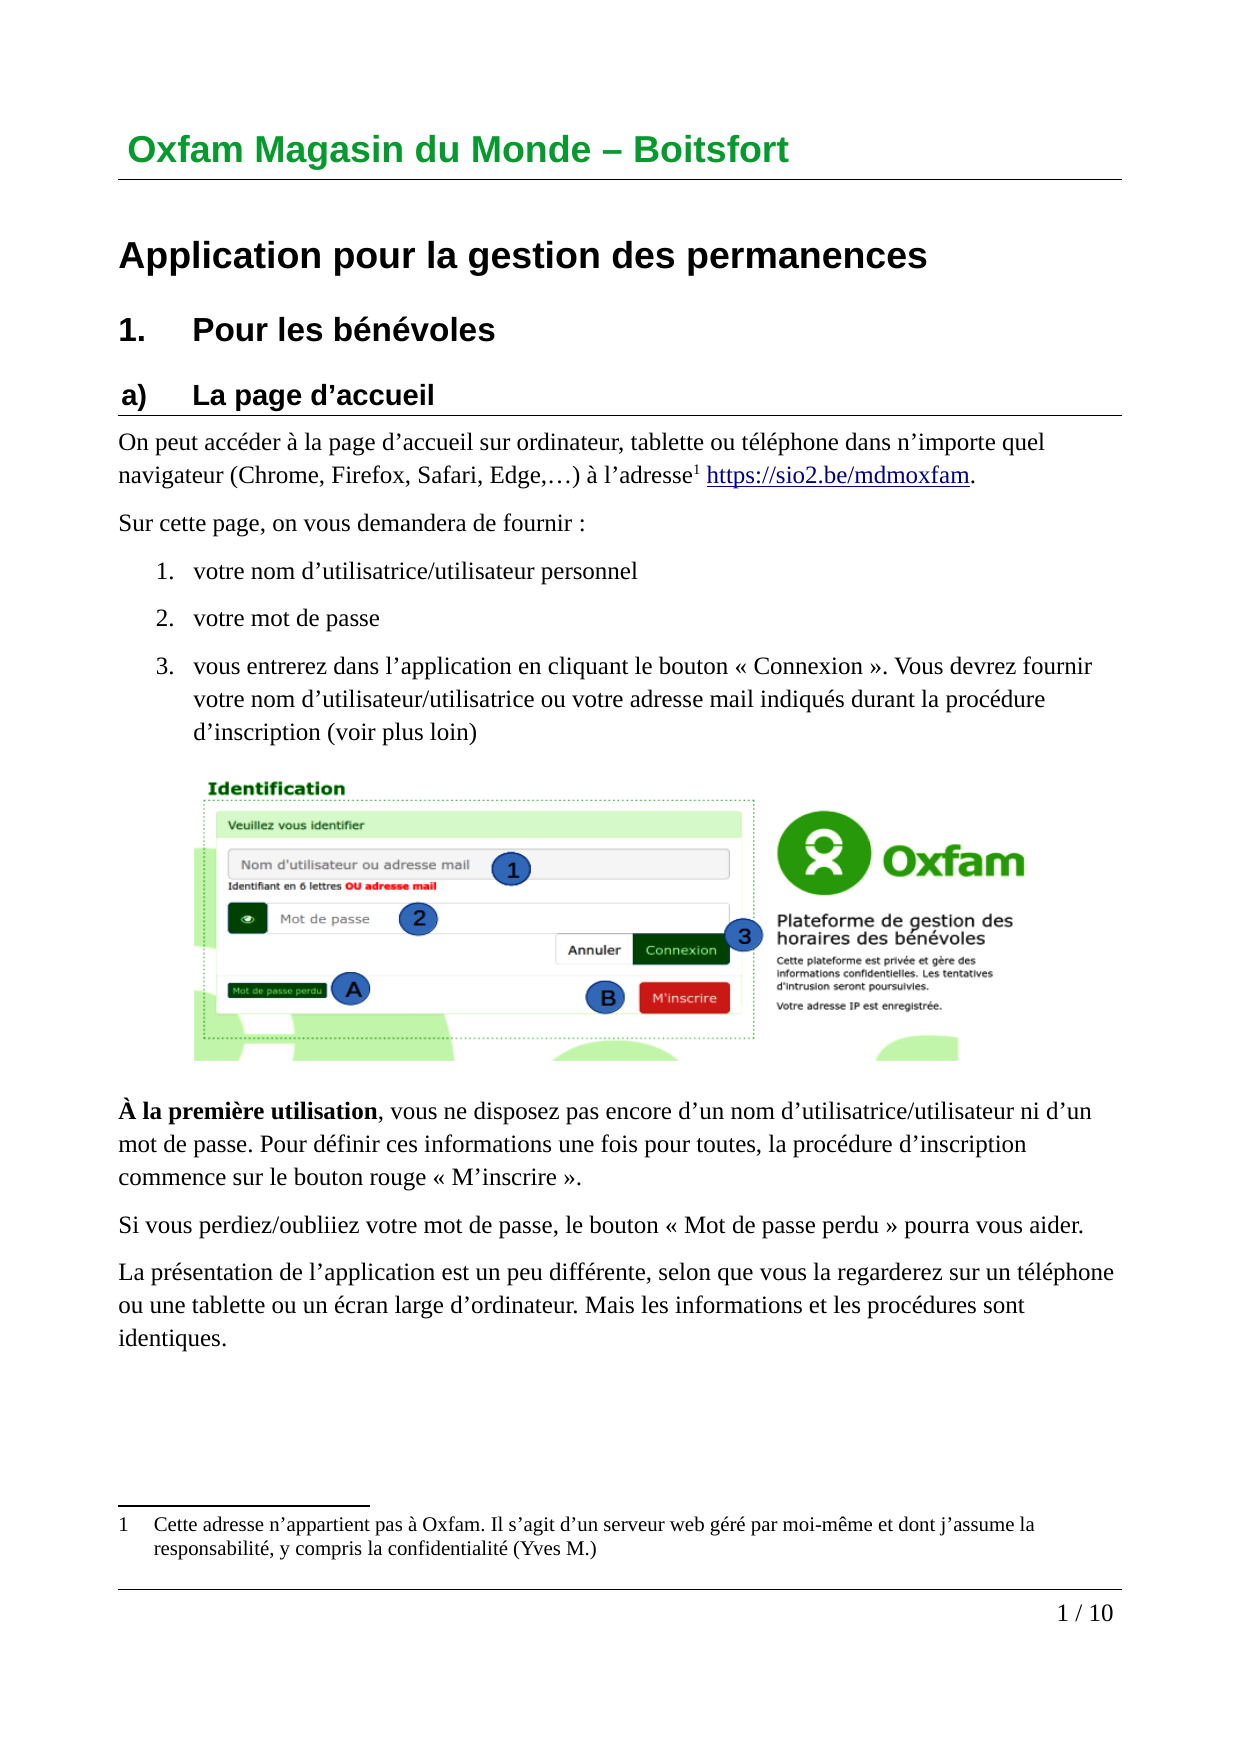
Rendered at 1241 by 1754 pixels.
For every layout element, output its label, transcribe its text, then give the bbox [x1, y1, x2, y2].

text Sur cette page, on vous demandera de fournir : [118, 508, 1122, 537]
text La présentation de l’application est un peu différente, selon que vous la regarderez sur un téléphone ou une tablette ou un écran large d’ordinateur. Mais les informations et les procédures sont identiques. [118, 1257, 1122, 1352]
subtitle Pour les bénévoles [118, 310, 1122, 348]
text À la première utilisation, vous ne disposez pas encore d’un nom d’utilisatrice/utilisateur ni d’un mot de passe. Pour définir ces informations une fois pour toutes, la procédure d’inscription commence sur le bouton rouge « M’inscrire ». [118, 746, 1122, 1191]
text Cette adresse n’appartient pas à Oxfam. Il s’agit d’un serveur web géré par moi-même et dont j’assume la responsabilité, y compris la confidentialité (Yves M.) [118, 1512, 1122, 1560]
list votre mot de passe [156, 603, 1122, 632]
text Si vous perdiez/oubliiez votre mot de passe, le bouton « Mot de passe perdu » pourra vous aider. [118, 1210, 1122, 1239]
list votre nom d’utilisatrice/utilisateur personnel [156, 556, 1122, 584]
list vous entrerez dans l’application en cliquant le bouton « Connexion ». Vous devrez fournir votre nom d’utilisateur/utilisatrice ou votre adresse mail indiqués durant la procédure d’inscription (voir plus loin) [156, 651, 1122, 746]
subtitle Application pour la gestion des permanences [118, 233, 1122, 277]
text On peut accéder à la page d’accueil sur ordinateur, tablette ou téléphone dans n’importe quel navigateur (Chrome, Firefox, Safari, Edge,…) à l’adresse https://sio2.be/mdmoxfam. [118, 427, 1122, 489]
subtitle La page d’accueil [118, 376, 1122, 415]
